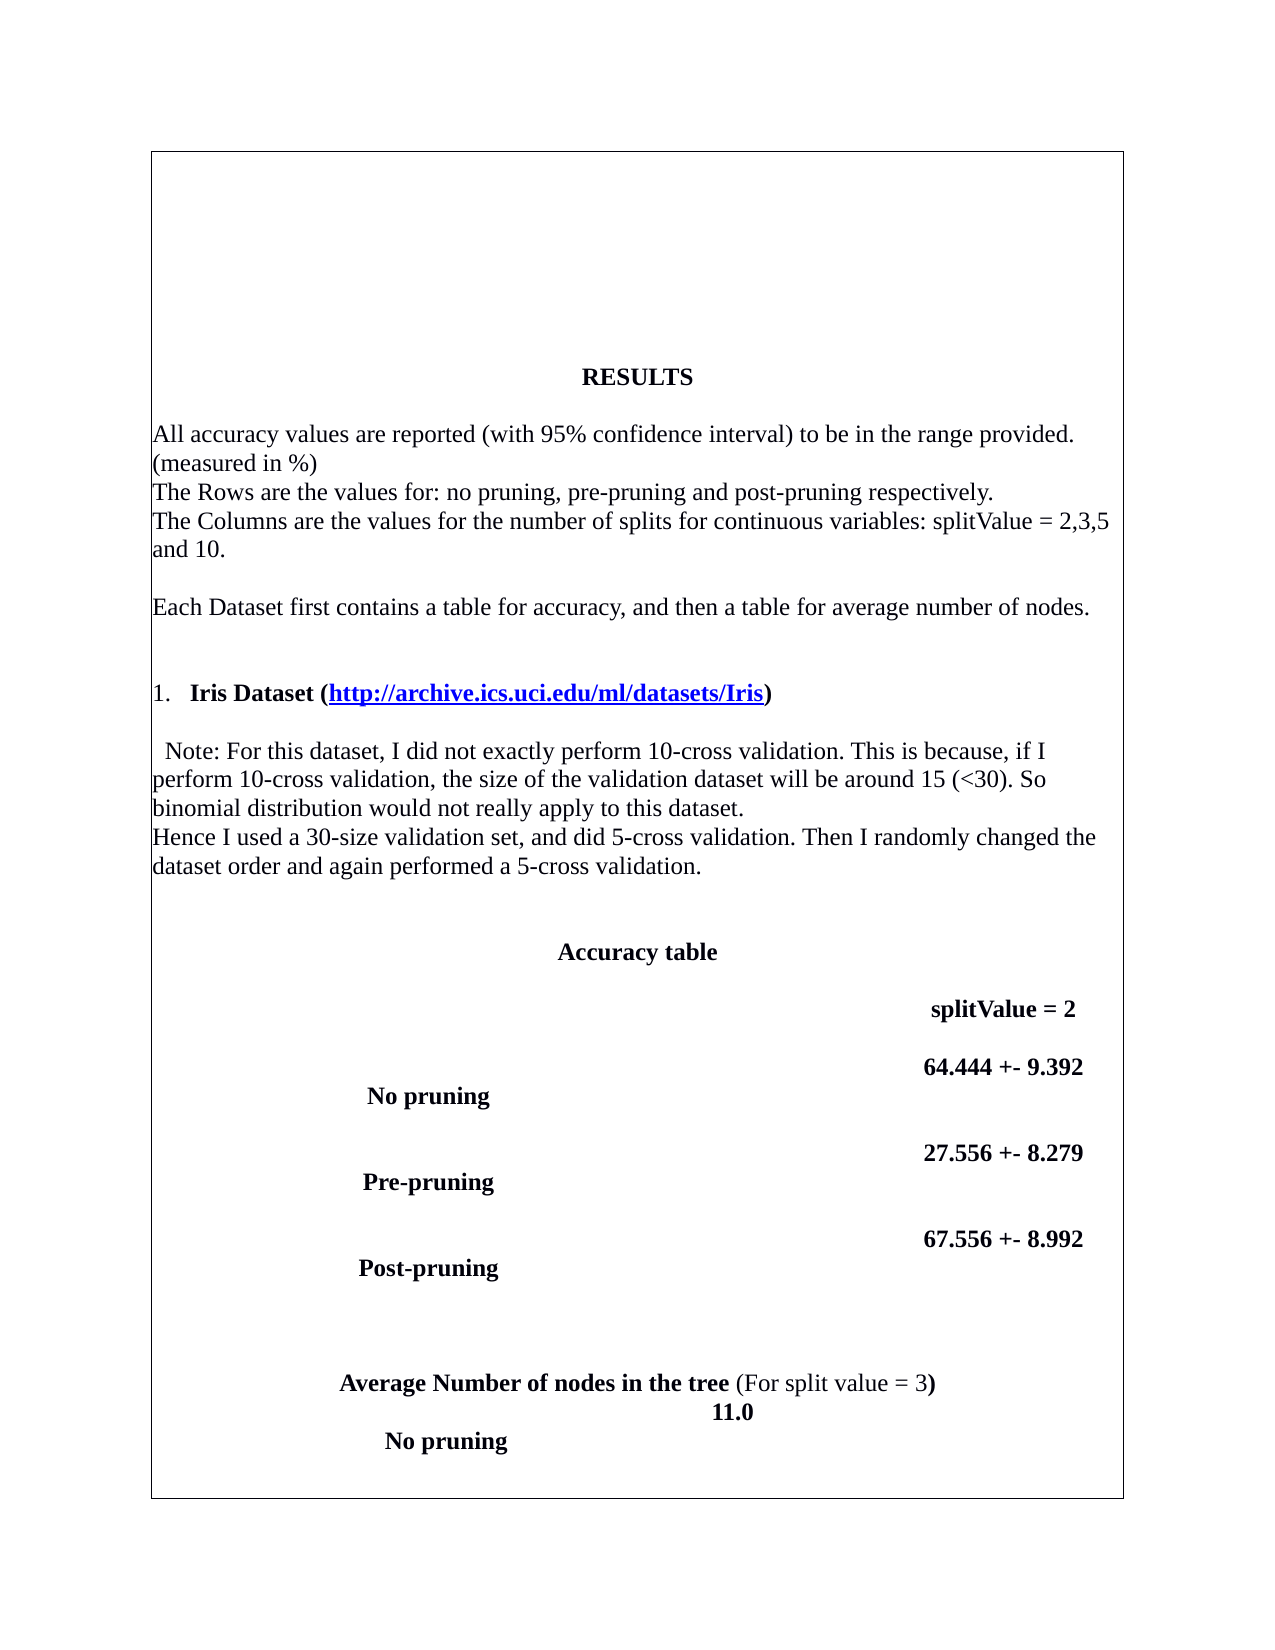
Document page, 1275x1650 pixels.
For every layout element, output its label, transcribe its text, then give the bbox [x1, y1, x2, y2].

table_header No pruning [351, 1397, 541, 1483]
table_cell Pre-pruning [152, 1138, 716, 1224]
text Accuracy table [152, 937, 1123, 966]
text Average Number of nodes in the tree (For split value = 3) [152, 1368, 1123, 1397]
text The Rows are the values for: no pruning, pre-pruning and post-pruning respectively. [152, 477, 1123, 506]
text Each Dataset first contains a table for accuracy, and then a table for average number of nodes. [152, 592, 1123, 621]
text RESULTS [152, 362, 1123, 391]
text Note: For this dataset, I did not exactly perform 10-cross validation. This is because, if I perform 10-cross validation, the size of the validation dataset will be around 15 (<30). So binomial distribution would not really apply to this dataset. [152, 736, 1123, 822]
table_cell [141, 1138, 151, 1224]
text The Columns are the values for the number of splits for continuous variables: splitValue = 2,3,5 and 10. [152, 506, 1123, 563]
table_cell 27.556 +- 8.279 [716, 1138, 1123, 1224]
table_header [152, 966, 716, 1052]
table_cell [1124, 1225, 1275, 1311]
table_header [141, 966, 151, 1052]
table_cell 67.556 +- 8.992 [716, 1225, 1123, 1311]
text Hence I used a 30-size validation set, and did 5-cross validation. Then I randomly changed the dataset order and again performed a 5-cross validation. [152, 822, 1123, 879]
table_cell [1124, 1138, 1275, 1224]
list Iris Dataset (http://archive.ics.uci.edu/ml/datasets/Iris) [152, 678, 1123, 707]
table_cell [141, 1225, 151, 1311]
table_cell No pruning [152, 1052, 716, 1138]
table_cell 64.444 +- 9.392 [716, 1052, 1123, 1138]
table_cell Post-pruning [152, 1225, 716, 1311]
text All accuracy values are reported (with 95% confidence interval) to be in the range provided. (measured in %) [152, 419, 1123, 477]
table_header splitValue = 2 [716, 966, 1123, 1052]
table_cell [1124, 1052, 1275, 1138]
table_header 11.0 [541, 1397, 924, 1483]
table_header [1124, 966, 1275, 1052]
table_cell [141, 1052, 151, 1138]
